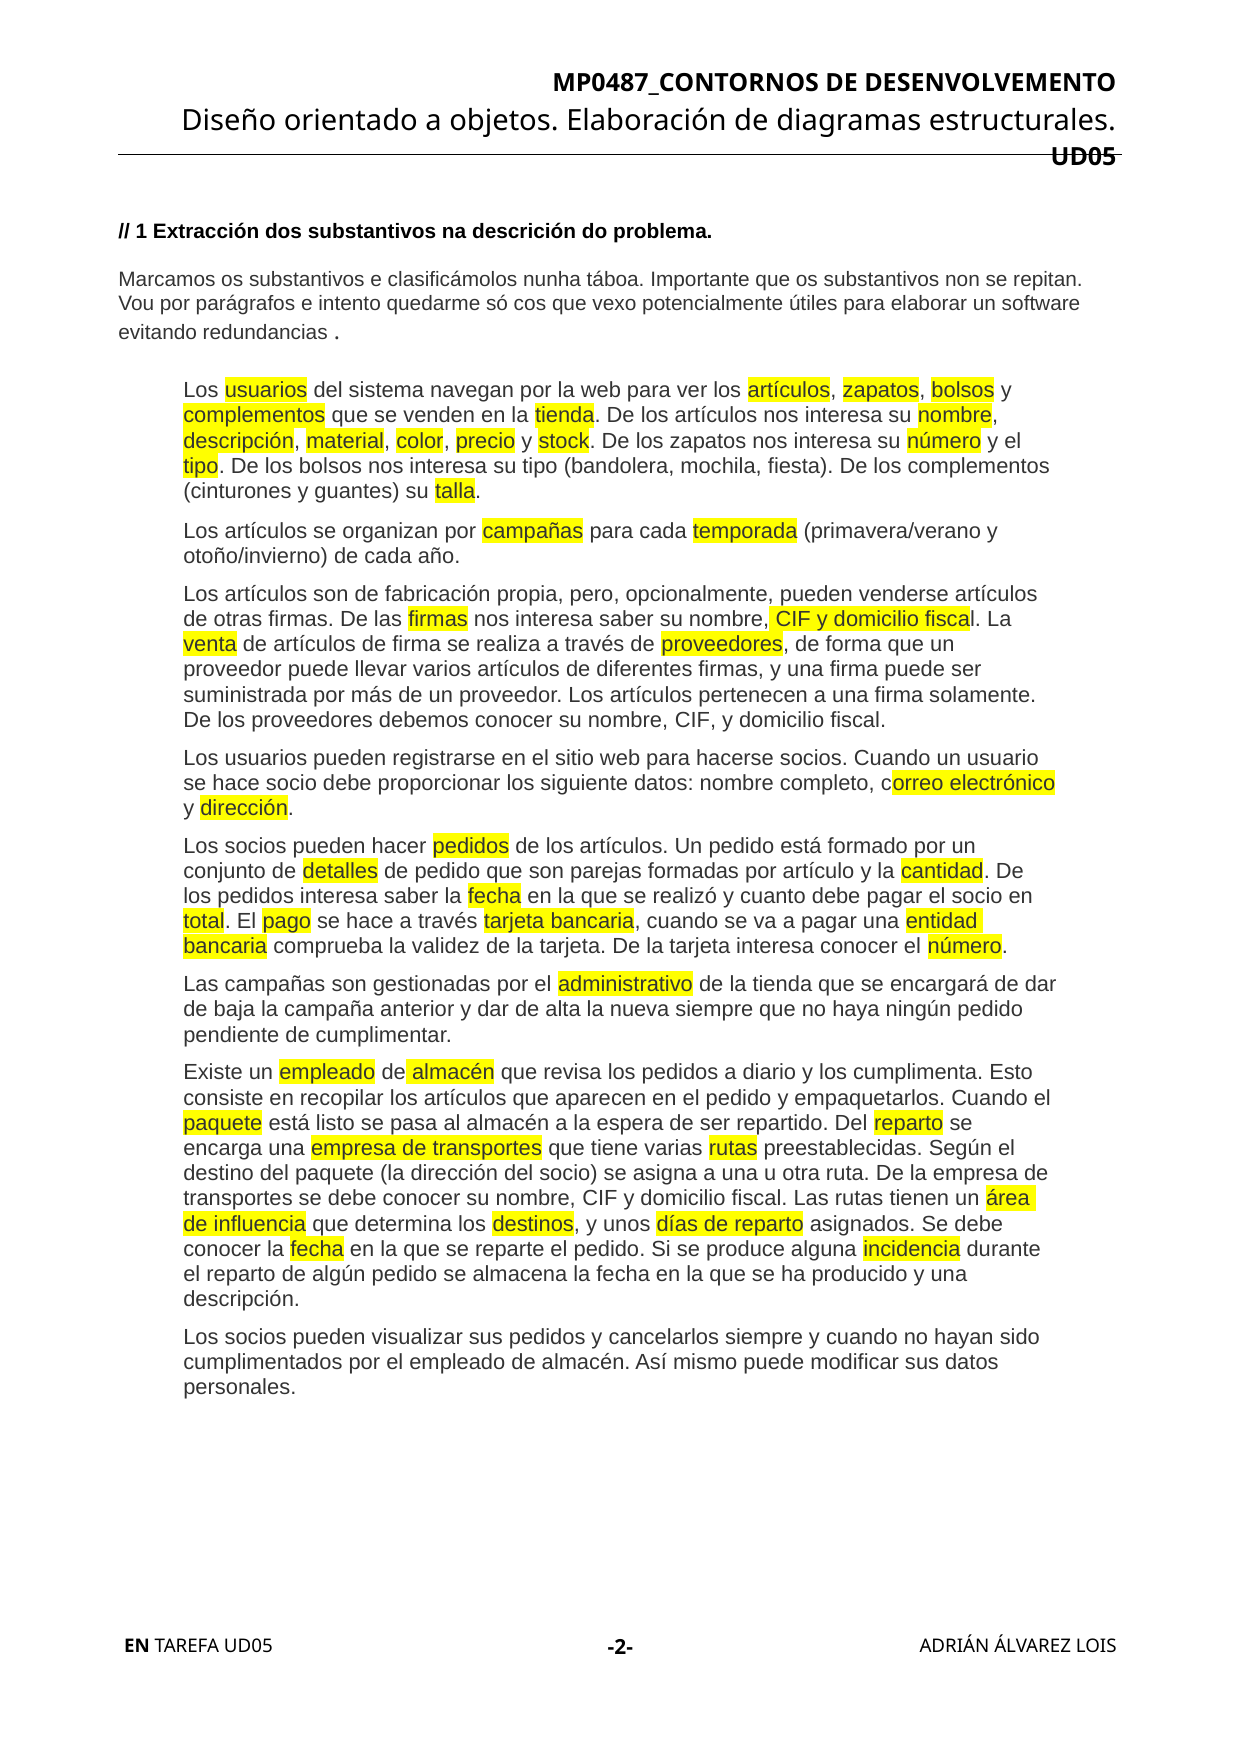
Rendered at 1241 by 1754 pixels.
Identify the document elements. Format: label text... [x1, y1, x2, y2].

text Existe un empleado de almacén que revisa los pedidos a diario y los cumplimenta. Esto consiste en recopilar los artículos que aparecen en el pedido y empaquetarlos. Cuando el paquete está listo se pasa al almacén a la espera de ser repartido. Del reparto se encarga una empresa de transportes que tiene varias rutas preestablecidas. Según el destino del paquete (la dirección del socio) se asigna a una u otra ruta. De la empresa de transportes se debe conocer su nombre, CIF y domicilio fiscal. Las rutas tienen un área de influencia que determina los destinos, y unos días de reparto asignados. Se debe conocer la fecha en la que se reparte el pedido. Si se produce alguna incidencia durante el reparto de algún pedido se almacena la fecha en la que se ha producido y una descripción. [183, 1059, 1057, 1311]
text Los socios pueden visualizar sus pedidos y cancelarlos siempre y cuando no hayan sido cumplimentados por el empleado de almacén. Así mismo puede modificar sus datos personales. [183, 1324, 1057, 1399]
text Marcamos os substantivos e clasificámolos nunha táboa. Importante que os substantivos non se repitan. Vou por parágrafos e intento quedarme só cos que vexo potencialmente útiles para elaborar un software evitando redundancias . [118, 267, 1122, 346]
text Los usuarios del sistema navegan por la web para ver los artículos, zapatos, bolsos y complementos que se venden en la tienda. De los artículos nos interesa su nombre, descripción, material, color, precio y stock. De los zapatos nos interesa su número y el tipo. De los bolsos nos interesa su tipo (bandolera, mochila, fiesta). De los complementos (cinturones y guantes) su talla. [183, 377, 1057, 503]
text // 1 Extracción dos substantivos na descrición do problema. [118, 219, 1122, 243]
text Los artículos se organizan por campañas para cada temporada (primavera/verano y otoño/invierno) de cada año. [183, 518, 1057, 568]
text Las campañas son gestionadas por el administrativo de la tienda que se encargará de dar de baja la campaña anterior y dar de alta la nueva siempre que no haya ningún pedido pendiente de cumplimentar. [183, 971, 1057, 1047]
text Los usuarios pueden registrarse en el sitio web para hacerse socios. Cuando un usuario se hace socio debe proporcionar los siguiente datos: nombre completo, correo electrónico y dirección. [183, 744, 1057, 820]
text Los socios pueden hacer pedidos de los artículos. Un pedido está formado por un conjunto de detalles de pedido que son parejas formadas por artículo y la cantidad. De los pedidos interesa saber la fecha en la que se realizó y cuanto debe pagar el socio en total. El pago se hace a través tarjeta bancaria, cuando se va a pagar una entidad bancaria comprueba la validez de la tarjeta. De la tarjeta interesa conocer el número. [183, 833, 1057, 959]
text Los artículos son de fabricación propia, pero, opcionalmente, pueden venderse artículos de otras firmas. De las firmas nos interesa saber su nombre, CIF y domicilio fiscal. La venta de artículos de firma se realiza a través de proveedores, de forma que un proveedor puede llevar varios artículos de diferentes firmas, y una firma puede ser suministrada por más de un proveedor. Los artículos pertenecen a una firma solamente. De los proveedores debemos conocer su nombre, CIF, y domicilio fiscal. [183, 581, 1057, 732]
